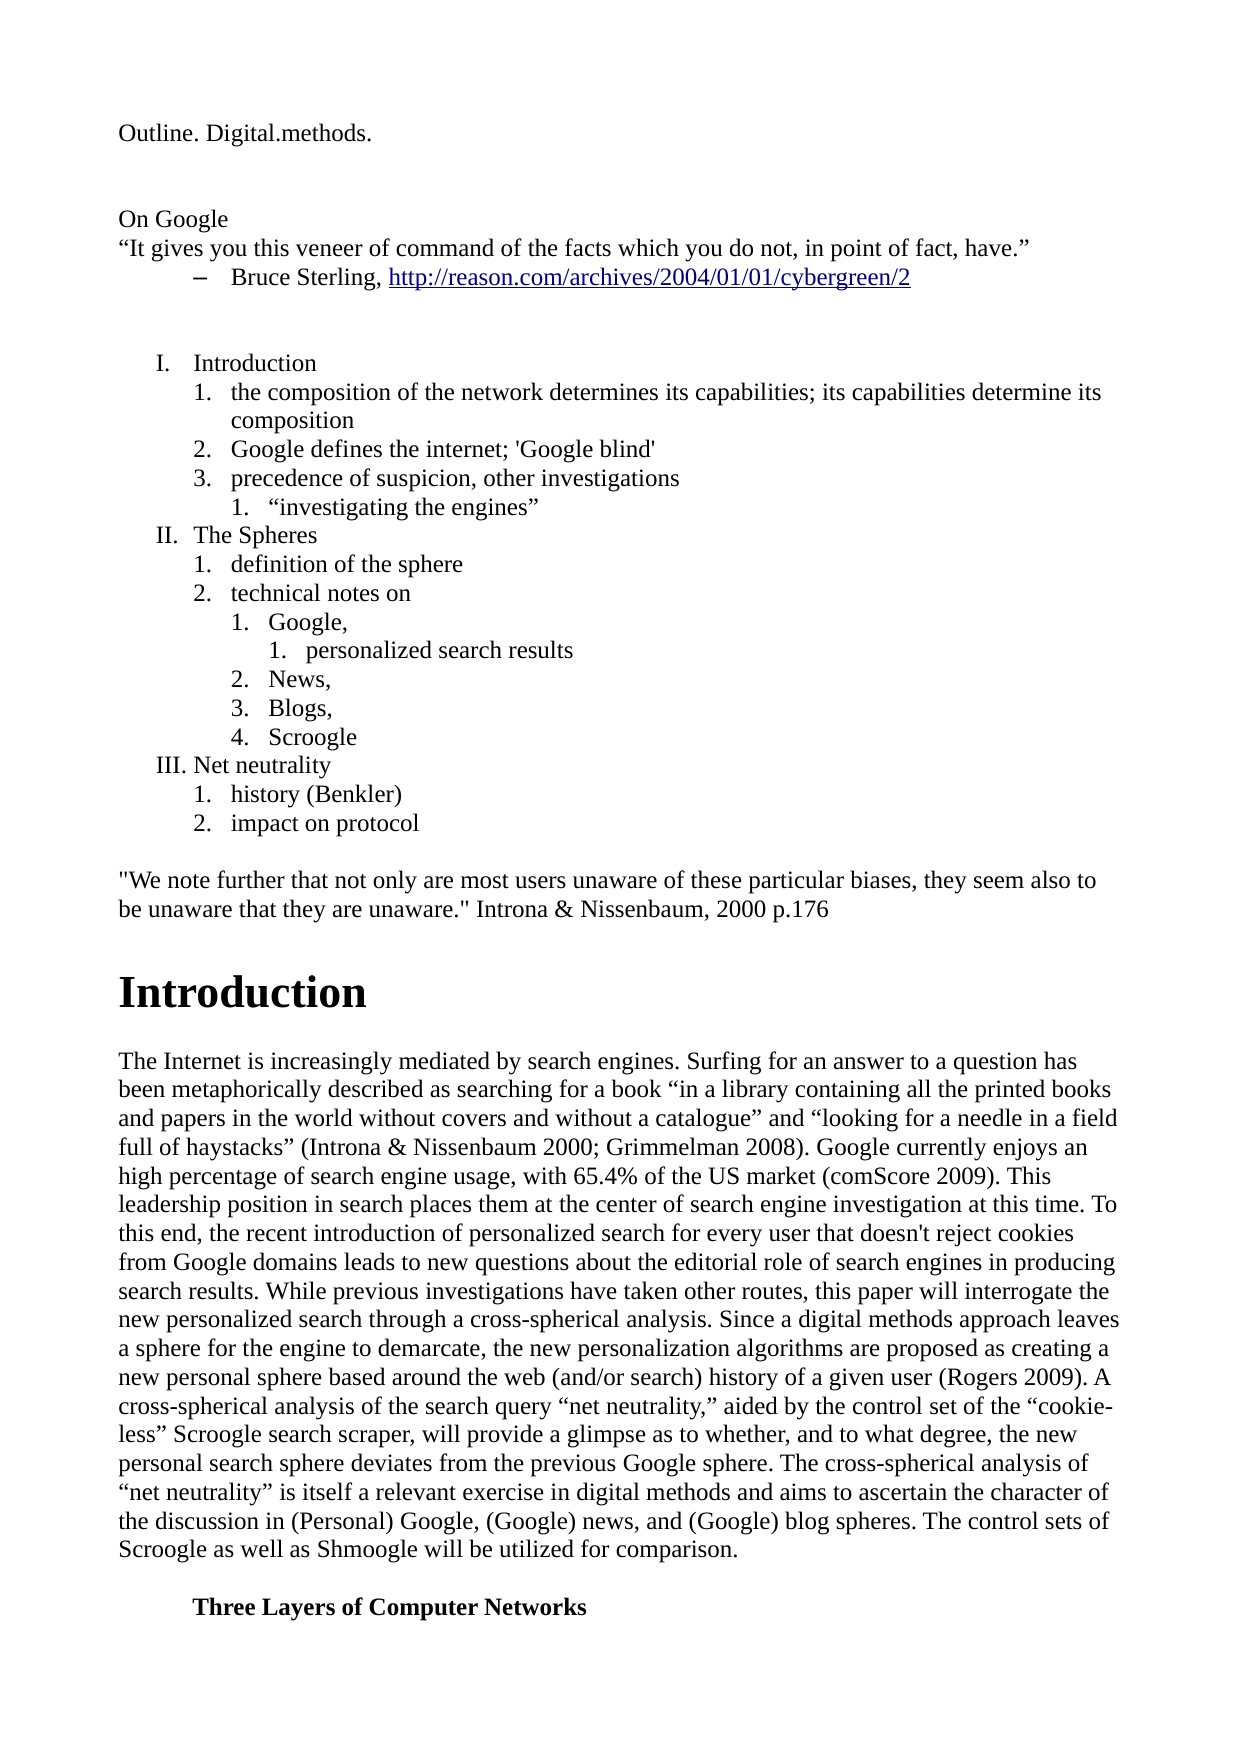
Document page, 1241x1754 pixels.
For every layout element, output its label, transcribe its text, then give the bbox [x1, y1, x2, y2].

text Outline. Digital.methods. [118, 118, 1122, 147]
text "We note further that not only are most users unaware of these particular biases, they seem also to be unaware that they are unaware." Introna & Nissenbaum, 2000 p.176 [118, 866, 1122, 923]
list News, [231, 664, 1122, 693]
list Scroogle [231, 722, 1122, 751]
list the composition of the network determines its capabilities; its capabilities determine its composition [193, 377, 1122, 434]
list “investigating the engines” [231, 492, 1122, 521]
list precedence of suspicion, other investigations [193, 463, 1122, 492]
list Google defines the internet; 'Google blind' [193, 434, 1122, 463]
text “It gives you this veneer of command of the facts which you do not, in point of fact, have.” [118, 233, 1122, 262]
text On Google [118, 204, 1122, 233]
list history (Benkler) [193, 779, 1122, 808]
list Bruce Sterling, http://reason.com/archives/2004/01/01/cybergreen/2 [193, 262, 1122, 291]
list personalized search results [268, 636, 1122, 664]
list Introduction [156, 348, 1122, 377]
list Google, [231, 607, 1122, 636]
list definition of the sphere [193, 549, 1122, 578]
list Blogs, [231, 693, 1122, 722]
list technical notes on [193, 578, 1122, 607]
list The Spheres [156, 521, 1122, 549]
text The Internet is increasingly mediated by search engines. Surfing for an answer to a question has been metaphorically described as searching for a book “in a library containing all the printed books and papers in the world without covers and without a catalogue” and “looking for a needle in a field full of haystacks” (Introna & Nissenbaum 2000; Grimmelman 2008). Google currently enjoys an high percentage of search engine usage, with 65.4% of the US market (comScore 2009). This leadership position in search places them at the center of search engine investigation at this time. To this end, the recent introduction of personalized search for every user that doesn't reject cookies from Google domains leads to new questions about the editorial role of search engines in producing search results. While previous investigations have taken other routes, this paper will interrogate the new personalized search through a cross-spherical analysis. Since a digital methods approach leaves a sphere for the engine to demarcate, the new personalization algorithms are proposed as creating a new personal sphere based around the web (and/or search) history of a given user (Rogers 2009). A cross-spherical analysis of the search query “net neutrality,” aided by the control set of the “cookie-less” Scroogle search scraper, will provide a glimpse as to whether, and to what degree, the new personal search sphere deviates from the previous Google sphere. The cross-spherical analysis of “net neutrality” is itself a relevant exercise in digital methods and aims to ascertain the character of the discussion in (Personal) Google, (Google) news, and (Google) blog spheres. The control sets of Scroogle as well as Shmoogle will be utilized for comparison. [118, 1046, 1122, 1563]
list impact on protocol [193, 808, 1122, 837]
text Three Layers of Computer Networks [118, 1592, 1122, 1621]
list Net neutrality [156, 751, 1122, 779]
text Introduction [118, 964, 1122, 1017]
